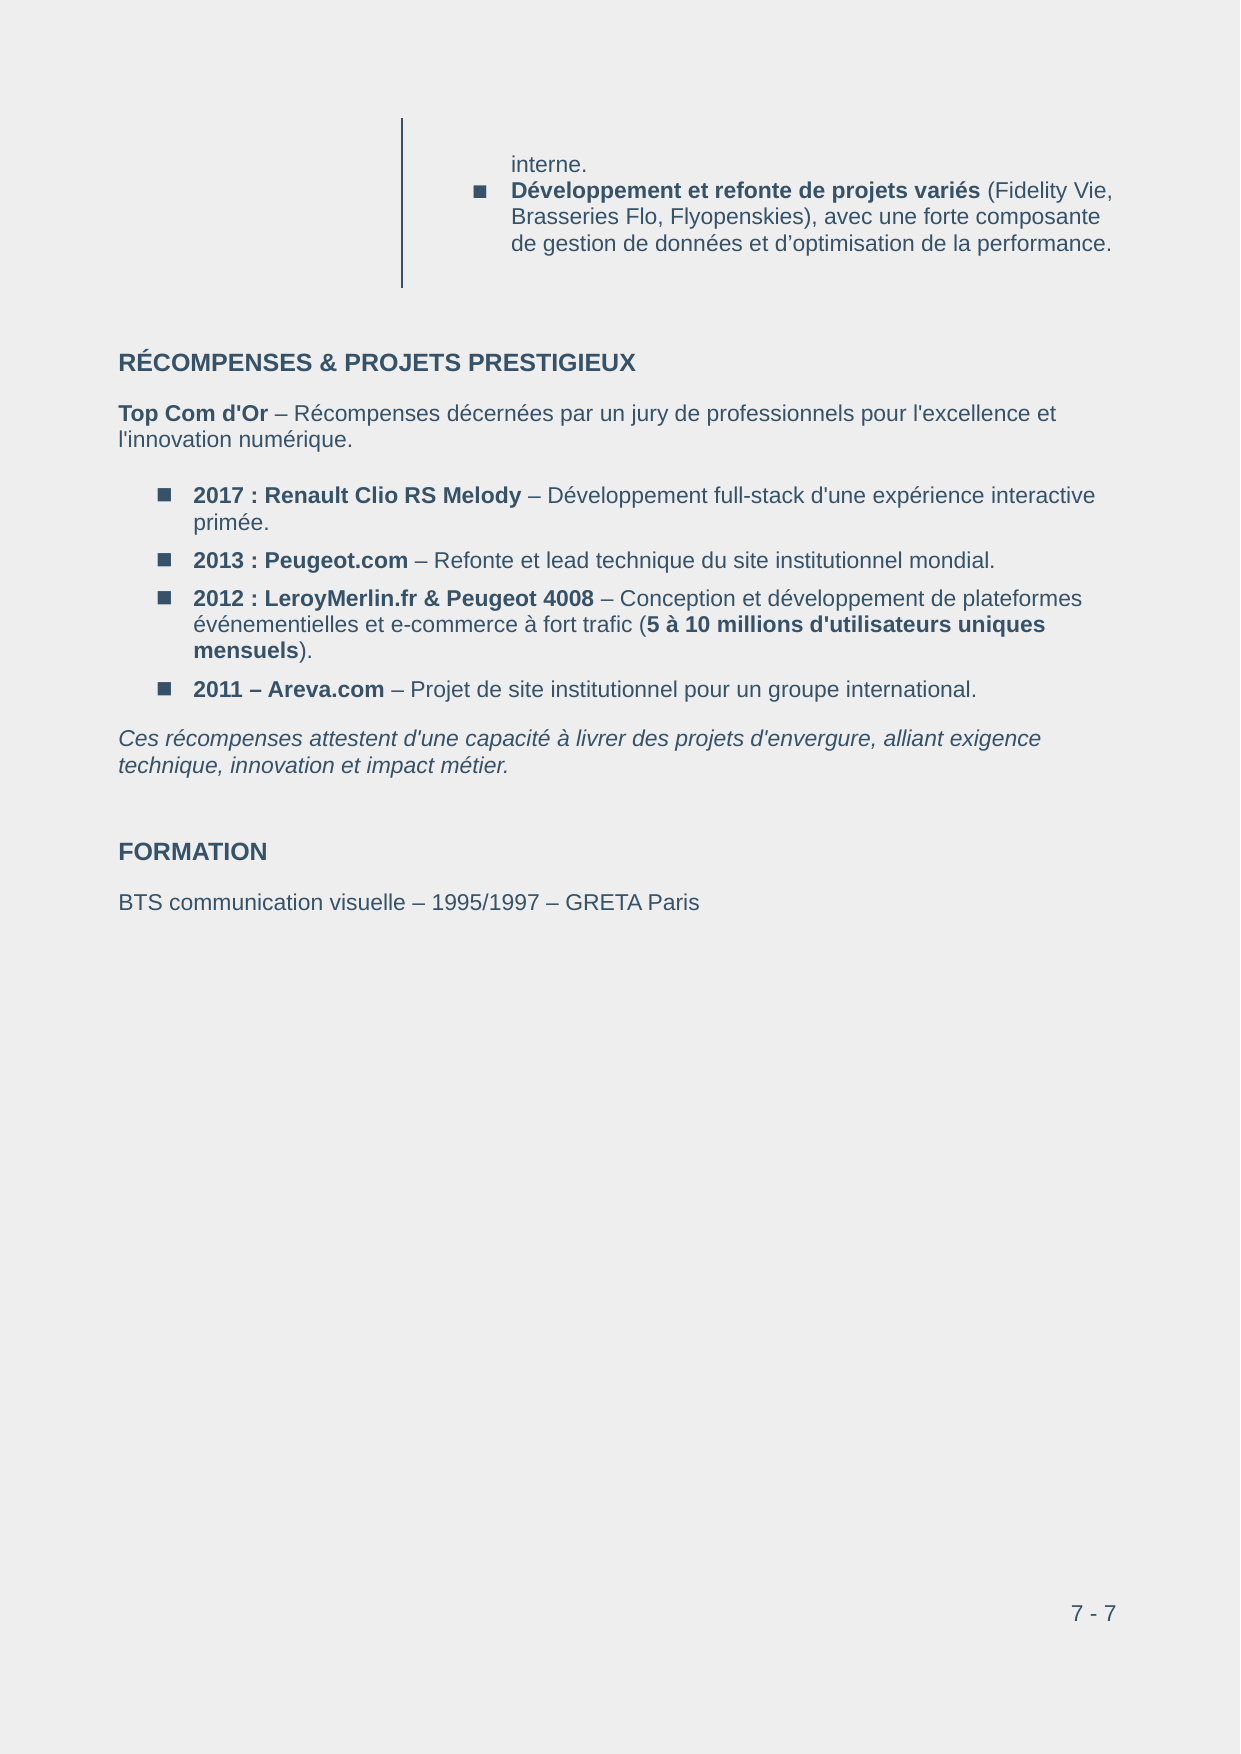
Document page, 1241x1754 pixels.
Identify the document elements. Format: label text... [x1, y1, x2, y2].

text BTS communication visuelle – 1995/1997 – GRETA Paris [118, 889, 1122, 916]
table_cell [118, 118, 401, 288]
text Top Com d'Or – Récompenses décernées par un jury de professionnels pour l'excellence et l'innovation numérique. [118, 400, 1122, 453]
list 2013 : Peugeot.com – Refonte et lead technique du site institutionnel mondial. [156, 547, 1122, 573]
list 2012 : LeroyMerlin.fr & Peugeot 4008 – Conception et développement de plateformes événementielles et e-commerce à fort trafic (5 à 10 millions d'utilisateurs uniques mensuels). [156, 585, 1122, 664]
list 2017 : Renault Clio RS Melody – Développement full-stack d'une expérience interactive primée. [156, 482, 1122, 535]
text Ces récompenses attestent d'une capacité à livrer des projets d'envergure, alliant exigence technique, innovation et impact métier. [118, 725, 1122, 778]
text RÉCOMPENSES & PROJETS PRESTIGIEUX [118, 348, 1122, 376]
text formation [118, 837, 1122, 866]
table_cell Business Lab - Nanterre, Île-de-France TMA et migration mobile pour Cavadeos, en optimisant les interfaces et en assurant une gestion fluide des données sur des plateformes mobiles. Évolution continue du projet Leroy Merlin, intégrant des améliorations côté frontend et optimisations des flux de données en back-end. Projet récompensé pour l’innovation. Création et refonte de projets événementiels (Peugeot 4008, Peugeot Design Lab) avec un focus sur la gestion dynamique de l’information et l’interaction utilisateur. Développement d’une application géographique pour Areva, permettant la gestion de données géolocalisées et l'optimisation des performances des systèmes de backend associés. Refonte de projets tels que mypeugeot, Peugeot.com, Europcar, et Air Caraïbes, en prenant en compte les bonnes pratiques de maintenance et en assurant une meilleure gestion des données côté frontend et backend. Création d’un réseau social interne pour Areva, facilitant la gestion des données utilisateurs et la communication interne. Développement et refonte de projets variés (Fidelity Vie, Brasseries Flo, Flyopenskies), avec une forte composante de gestion de données et d’optimisation de la performance. [403, 118, 1122, 288]
list 2011 – Areva.com – Projet de site institutionnel pour un groupe international. [156, 676, 1122, 702]
